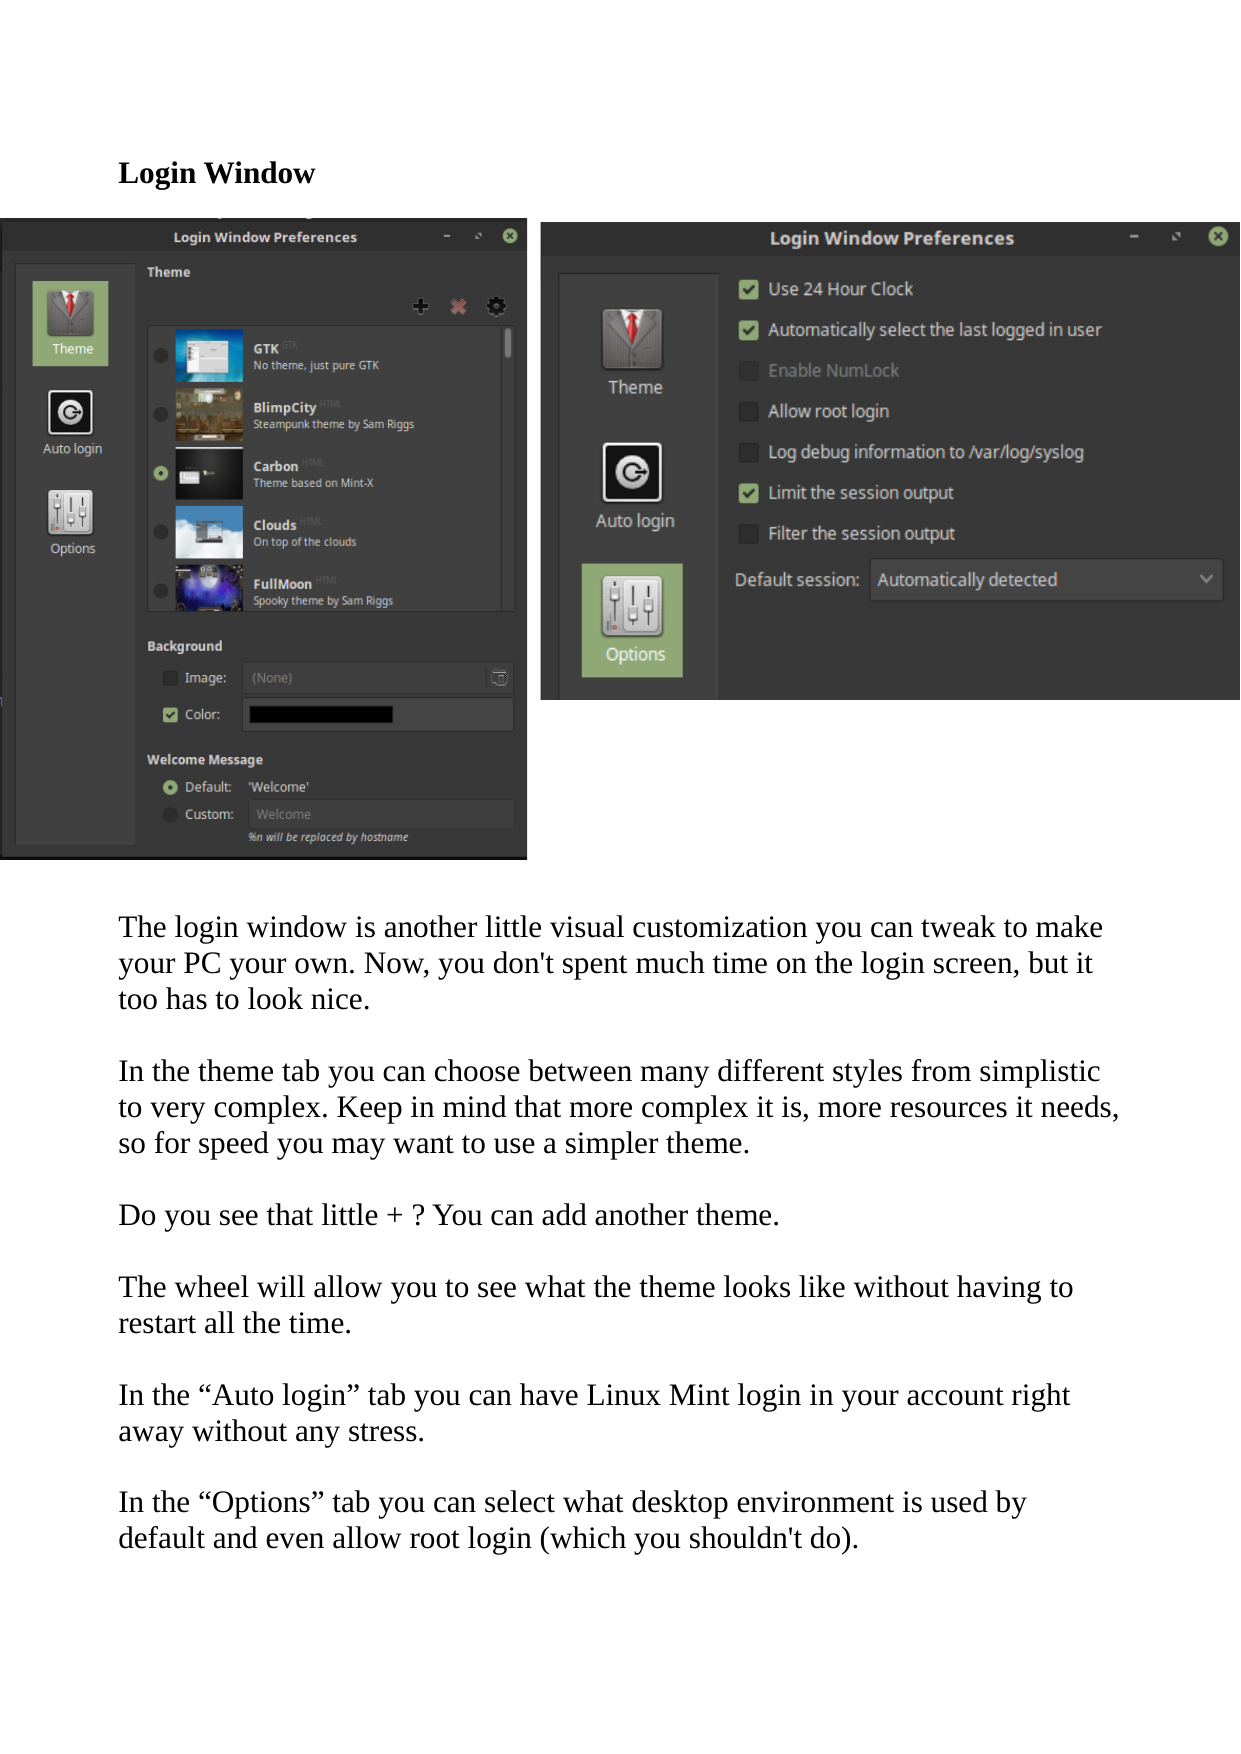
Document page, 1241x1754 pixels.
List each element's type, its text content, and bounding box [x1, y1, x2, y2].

picture [540, 222, 1240, 700]
text In the “Auto login” tab you can have Linux Mint login in your account right away without any stress. [118, 1376, 1122, 1448]
text In the theme tab you can choose between many different styles from simplistic to very complex. Keep in mind that more complex it is, more resources it needs, so for speed you may want to use a simpler theme. [118, 1052, 1122, 1160]
picture [0, 218, 528, 860]
text Do you see that little + ? You can add another theme. [118, 1196, 1122, 1232]
text In the “Options” tab you can select what desktop environment is used by default and even allow root login (which you shouldn't do). [118, 1484, 1122, 1556]
text Login Window [118, 154, 1122, 190]
text The login window is another little visual customization you can tweak to make your PC your own. Now, you don't spent much time on the login screen, but it too has to look nice. [118, 909, 1122, 1017]
text The wheel will allow you to see what the theme looks like without having to restart all the time. [118, 1268, 1122, 1340]
